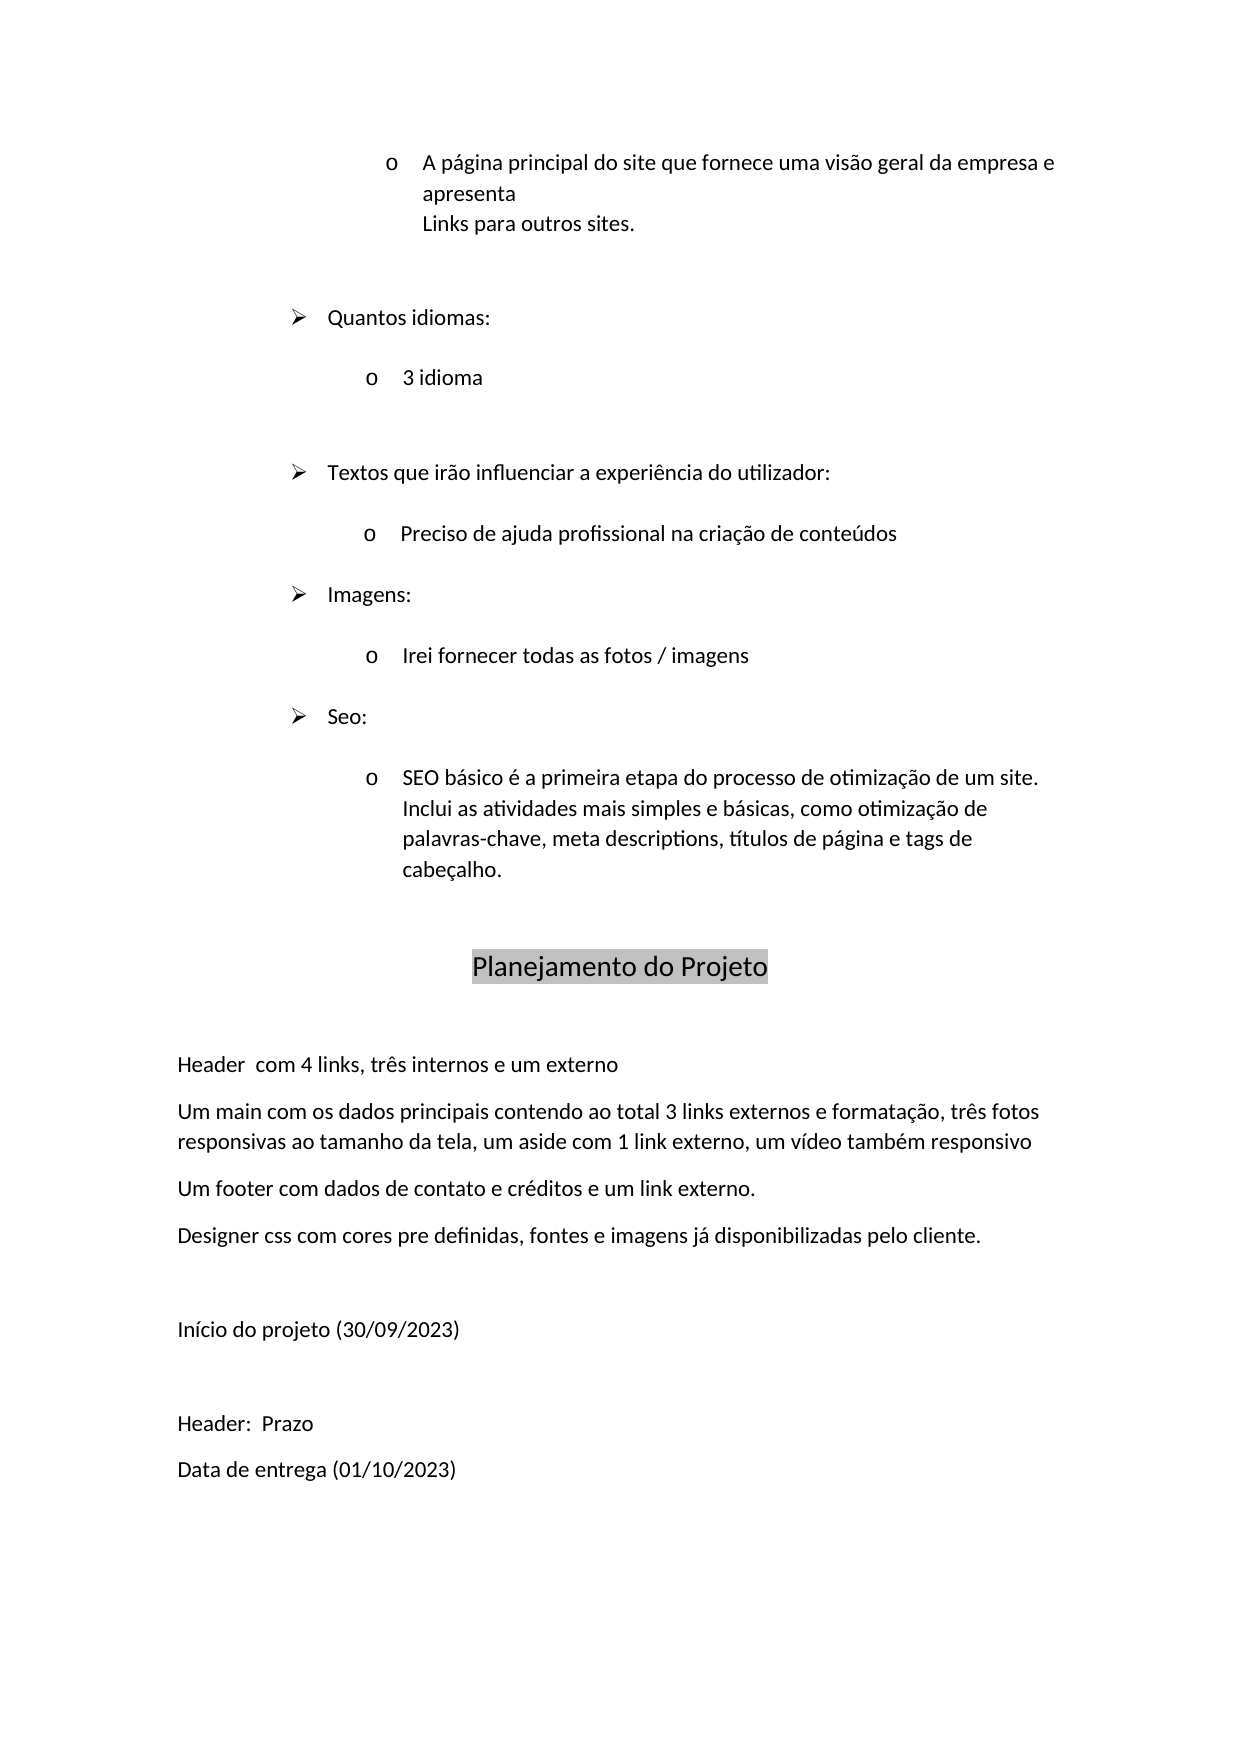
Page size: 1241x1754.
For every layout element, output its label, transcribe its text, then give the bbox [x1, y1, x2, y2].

text Designer css com cores pre definidas, fontes e imagens já disponibilizadas pelo cliente. [177, 1221, 1063, 1249]
list Links para outros sites. [422, 209, 1063, 237]
list SEO básico é a primeira etapa do processo de otimização de um site. Inclui as atividades mais simples e básicas, como otimização de palavras-chave, meta descriptions, títulos de página e tags de cabeçalho. [365, 763, 1063, 883]
list Quantos idiomas: [290, 303, 1063, 331]
list Imagens: [290, 580, 1063, 608]
text Início do projeto (30/09/2023) [177, 1315, 1063, 1343]
text Header: Prazo [177, 1409, 1063, 1437]
text Um footer com dados de contato e créditos e um link externo. [177, 1174, 1063, 1202]
text Um main com os dados principais contendo ao total 3 links externos e formatação, três fotos responsivas ao tamanho da tela, um aside com 1 link externo, um vídeo também responsivo [177, 1097, 1063, 1156]
list Seo: [290, 702, 1063, 731]
list 3 idioma [365, 363, 1063, 392]
text Header com 4 links, três internos e um externo [177, 1050, 1063, 1078]
text Planejamento do Projeto [177, 948, 1063, 984]
list Irei fornecer todas as fotos / imagens [365, 641, 1063, 670]
list A página principal do site que fornece uma visão geral da empresa e apresenta [385, 148, 1063, 207]
list Preciso de ajuda profissional na criação de conteúdos [363, 519, 1063, 548]
text Data de entrega (01/10/2023) [177, 1456, 1063, 1484]
list Textos que irão influenciar a experiência do utilizador: [290, 458, 1063, 486]
